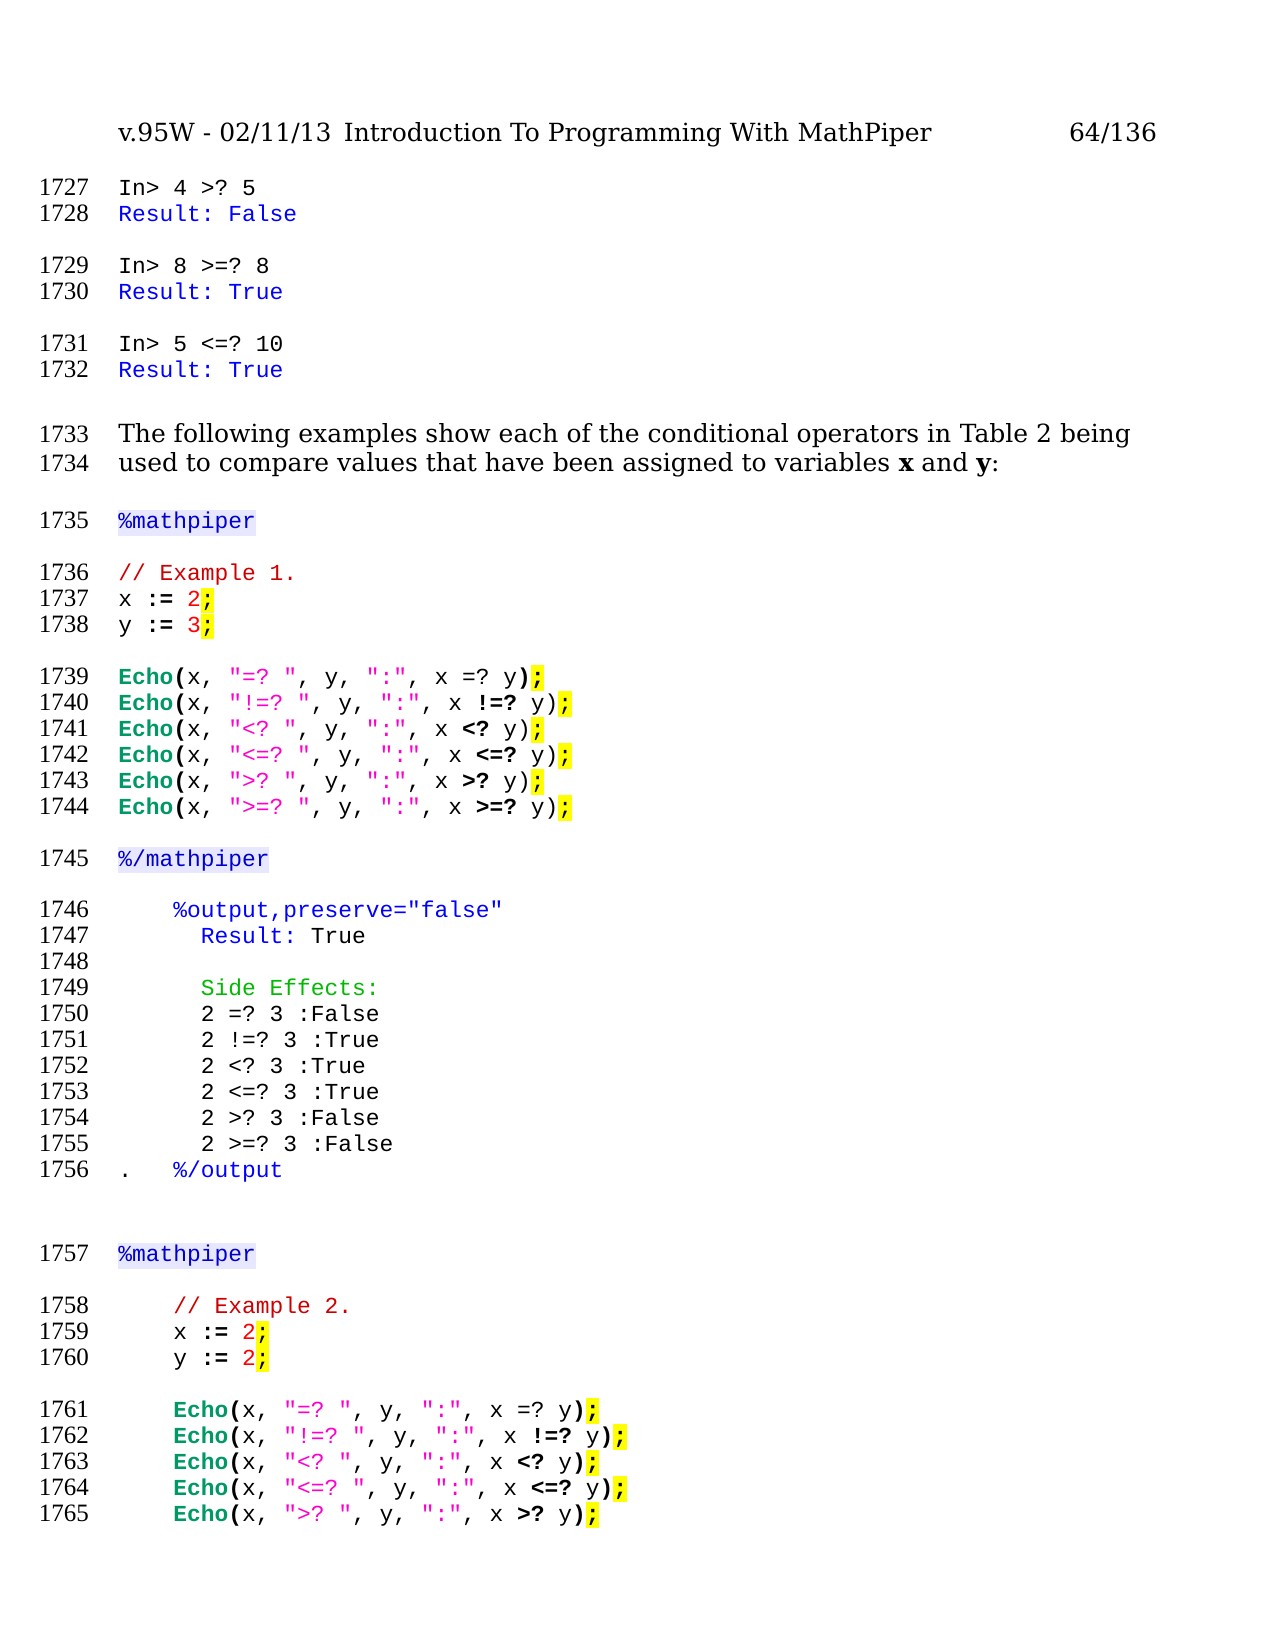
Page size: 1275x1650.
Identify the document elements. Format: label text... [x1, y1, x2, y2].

text 2 =? 3 :False [118, 1002, 1157, 1028]
text . %/output [118, 1158, 1157, 1184]
text // Example 2. [118, 1294, 1157, 1321]
text %mathpiper [118, 1243, 1157, 1269]
text x := 2; [118, 587, 1157, 613]
text In> 5 <=? 10 [118, 332, 1157, 358]
text x := 2; [118, 1321, 1157, 1346]
text Side Effects: [118, 977, 1157, 1002]
text Echo(x, "!=? ", y, ":", x !=? y); [118, 1424, 1157, 1450]
text Echo(x, "<=? ", y, ":", x <=? y); [118, 743, 1157, 769]
text %mathpiper [118, 510, 1157, 536]
text Result: True [118, 358, 1157, 384]
text Echo(x, "!=? ", y, ":", x !=? y); [118, 691, 1157, 717]
text Echo(x, "<? ", y, ":", x <? y); [118, 1450, 1157, 1476]
text y := 3; [118, 613, 1157, 639]
text Result: True [118, 281, 1157, 306]
text Echo(x, "=? ", y, ":", x =? y); [118, 1398, 1157, 1424]
text Echo(x, ">? ", y, ":", x >? y); [118, 1502, 1157, 1528]
text 2 >? 3 :False [118, 1106, 1157, 1132]
text Result: True [118, 925, 1157, 951]
text %output,preserve="false" [118, 899, 1157, 925]
text Echo(x, "<=? ", y, ":", x <=? y); [118, 1476, 1157, 1502]
text In> 8 >=? 8 [118, 254, 1157, 281]
text %/mathpiper [118, 847, 1157, 873]
text Echo(x, ">=? ", y, ":", x >=? y); [118, 795, 1157, 821]
text Result: False [118, 203, 1157, 229]
text Echo(x, ">? ", y, ":", x >? y); [118, 769, 1157, 795]
text In> 4 >? 5 [118, 177, 1157, 203]
text y := 2; [118, 1346, 1157, 1372]
text Echo(x, "=? ", y, ":", x =? y); [118, 665, 1157, 691]
text 2 !=? 3 :True [118, 1028, 1157, 1054]
text 2 <=? 3 :True [118, 1080, 1157, 1106]
text Echo(x, "<? ", y, ":", x <? y); [118, 717, 1157, 743]
text 2 <? 3 :True [118, 1054, 1157, 1080]
text 2 >=? 3 :False [118, 1132, 1157, 1158]
text The following examples show each of the conditional operators in Table 2 being used to compare values that have been assigned to variables x and y: [118, 419, 1157, 478]
text // Example 1. [118, 562, 1157, 587]
